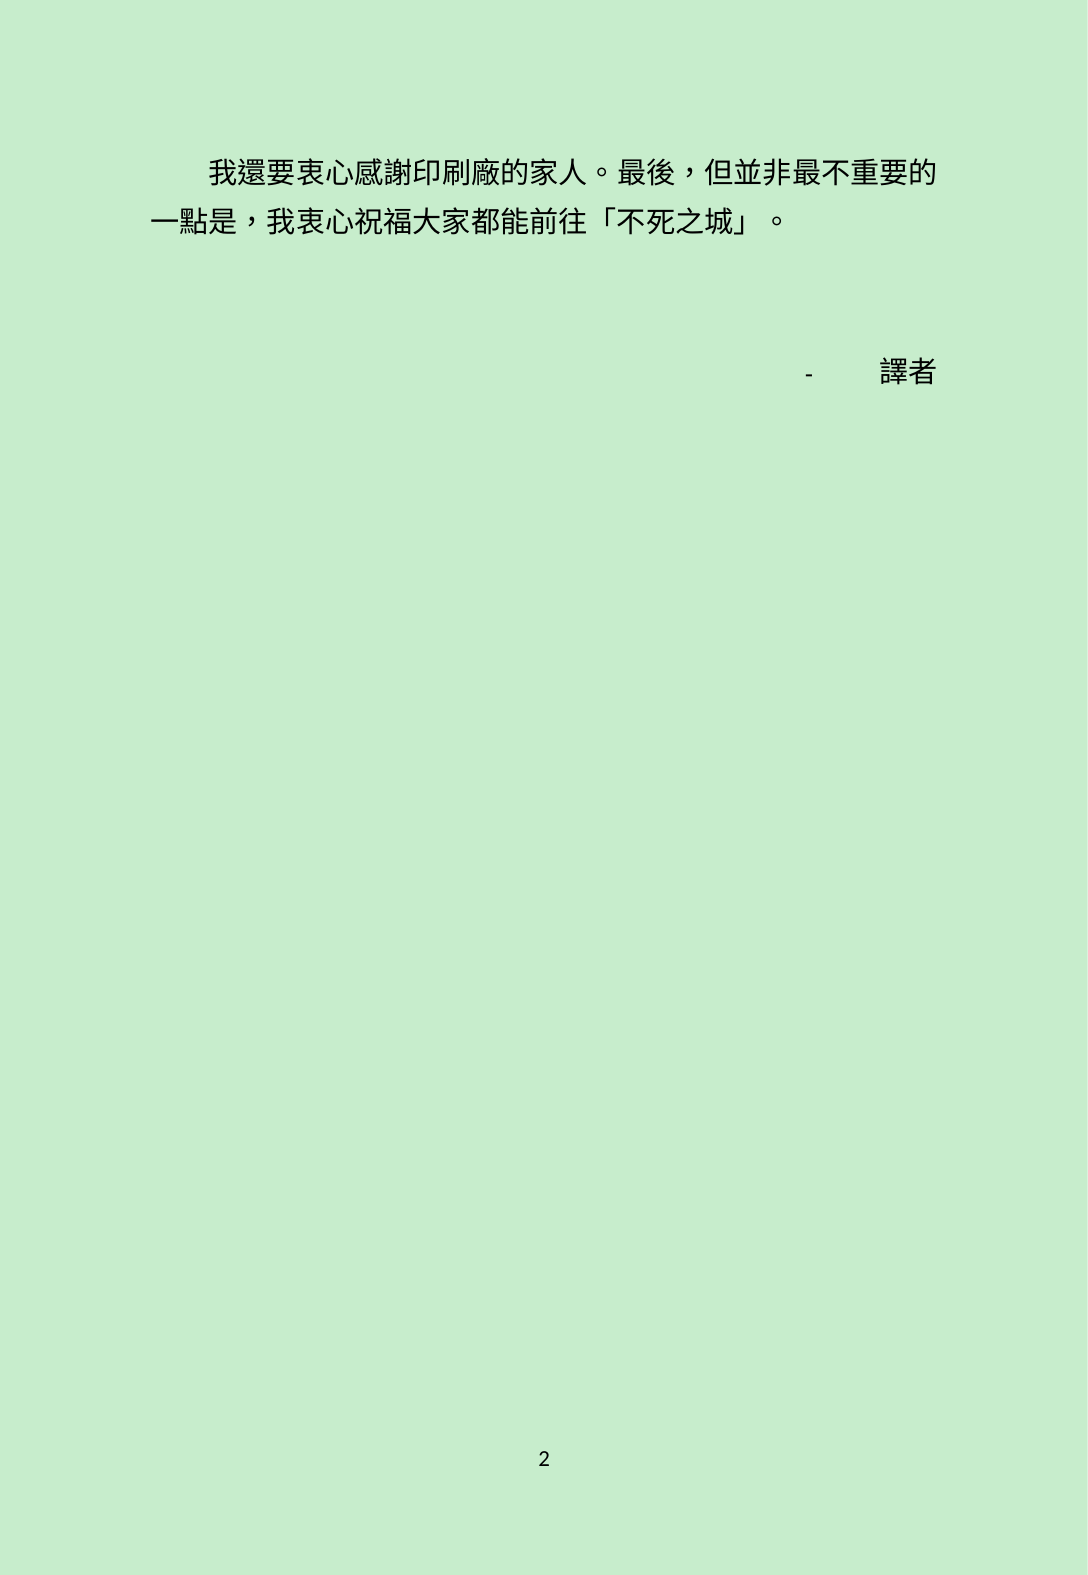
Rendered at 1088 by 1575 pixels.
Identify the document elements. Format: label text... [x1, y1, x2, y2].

list 譯者 [150, 351, 938, 391]
text 我還要衷心感謝印刷廠的家人。最後，但並非最不重要的一點是，我衷心祝福大家都能前往「不死之城」。 [150, 150, 938, 241]
